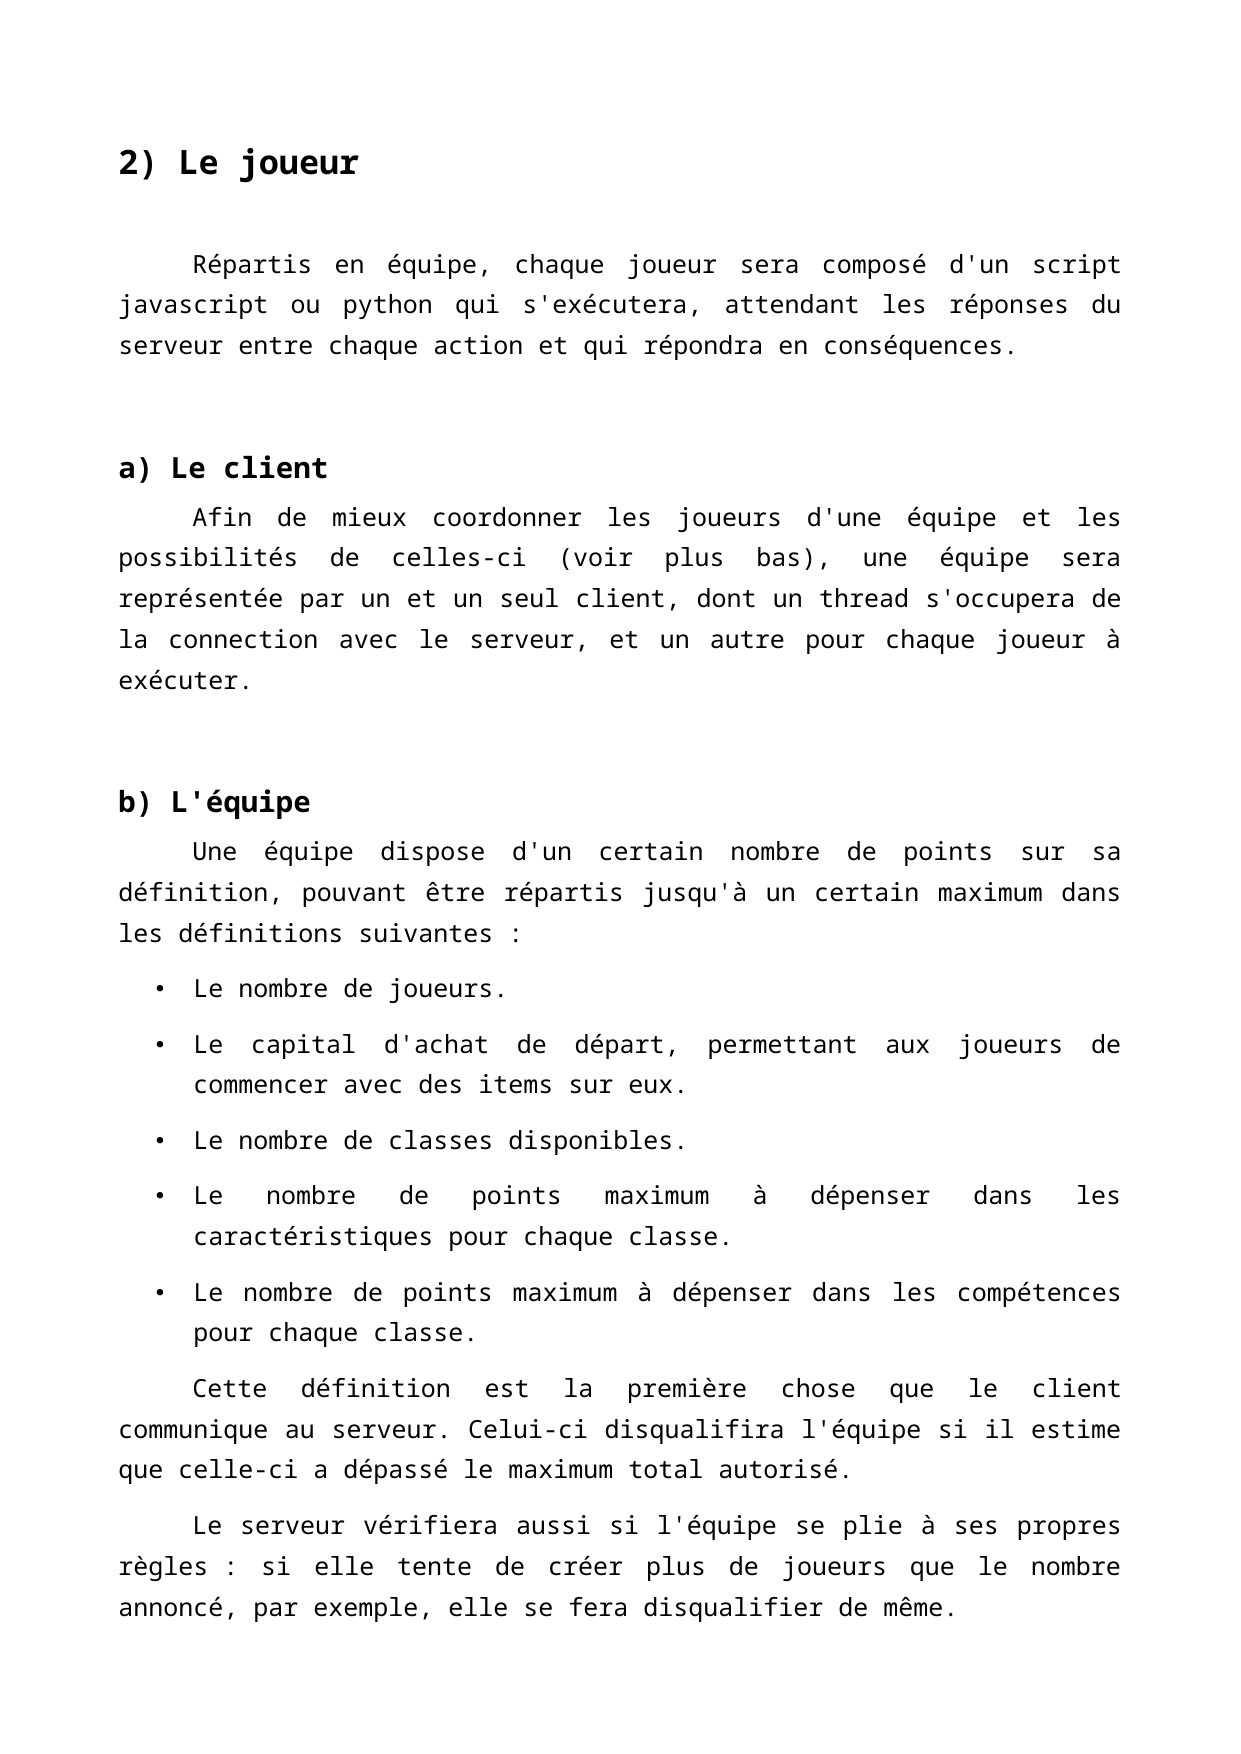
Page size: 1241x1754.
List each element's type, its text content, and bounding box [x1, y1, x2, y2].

subtitle a) Le client [118, 447, 1122, 487]
list Le nombre de points maximum à dépenser dans les compétences pour chaque classe. [156, 1274, 1122, 1349]
text Le serveur vérifiera aussi si l'équipe se plie à ses propres règles : si elle tente de créer plus de joueurs que le nombre annoncé, par exemple, elle se fera disqualifier de même. [118, 1507, 1122, 1623]
subtitle b) L'équipe [118, 782, 1122, 821]
text Cette définition est la première chose que le client communique au serveur. Celui-ci disqualifira l'équipe si il estime que celle-ci a dépassé le maximum total autorisé. [118, 1370, 1122, 1486]
text Une équipe dispose d'un certain nombre de points sur sa définition, pouvant être répartis jusqu'à un certain maximum dans les définitions suivantes : [118, 834, 1122, 949]
text Répartis en équipe, chaque joueur sera composé d'un script javascript ou python qui s'exécutera, attendant les réponses du serveur entre chaque action et qui répondra en conséquences. [118, 246, 1122, 362]
subtitle 2) Le joueur [118, 139, 1122, 185]
list Le nombre de points maximum à dépenser dans les caractéristiques pour chaque classe. [156, 1178, 1122, 1253]
list Le nombre de classes disponibles. [156, 1122, 1122, 1157]
list Le nombre de joueurs. [156, 971, 1122, 1005]
text Afin de mieux coordonner les joueurs d'une équipe et les possibilités de celles-ci (voir plus bas), une équipe sera représentée par un et un seul client, dont un thread s'occupera de la connection avec le serveur, et un autre pour chaque joueur à exécuter. [118, 499, 1122, 697]
list Le capital d'achat de départ, permettant aux joueurs de commencer avec des items sur eux. [156, 1026, 1122, 1101]
